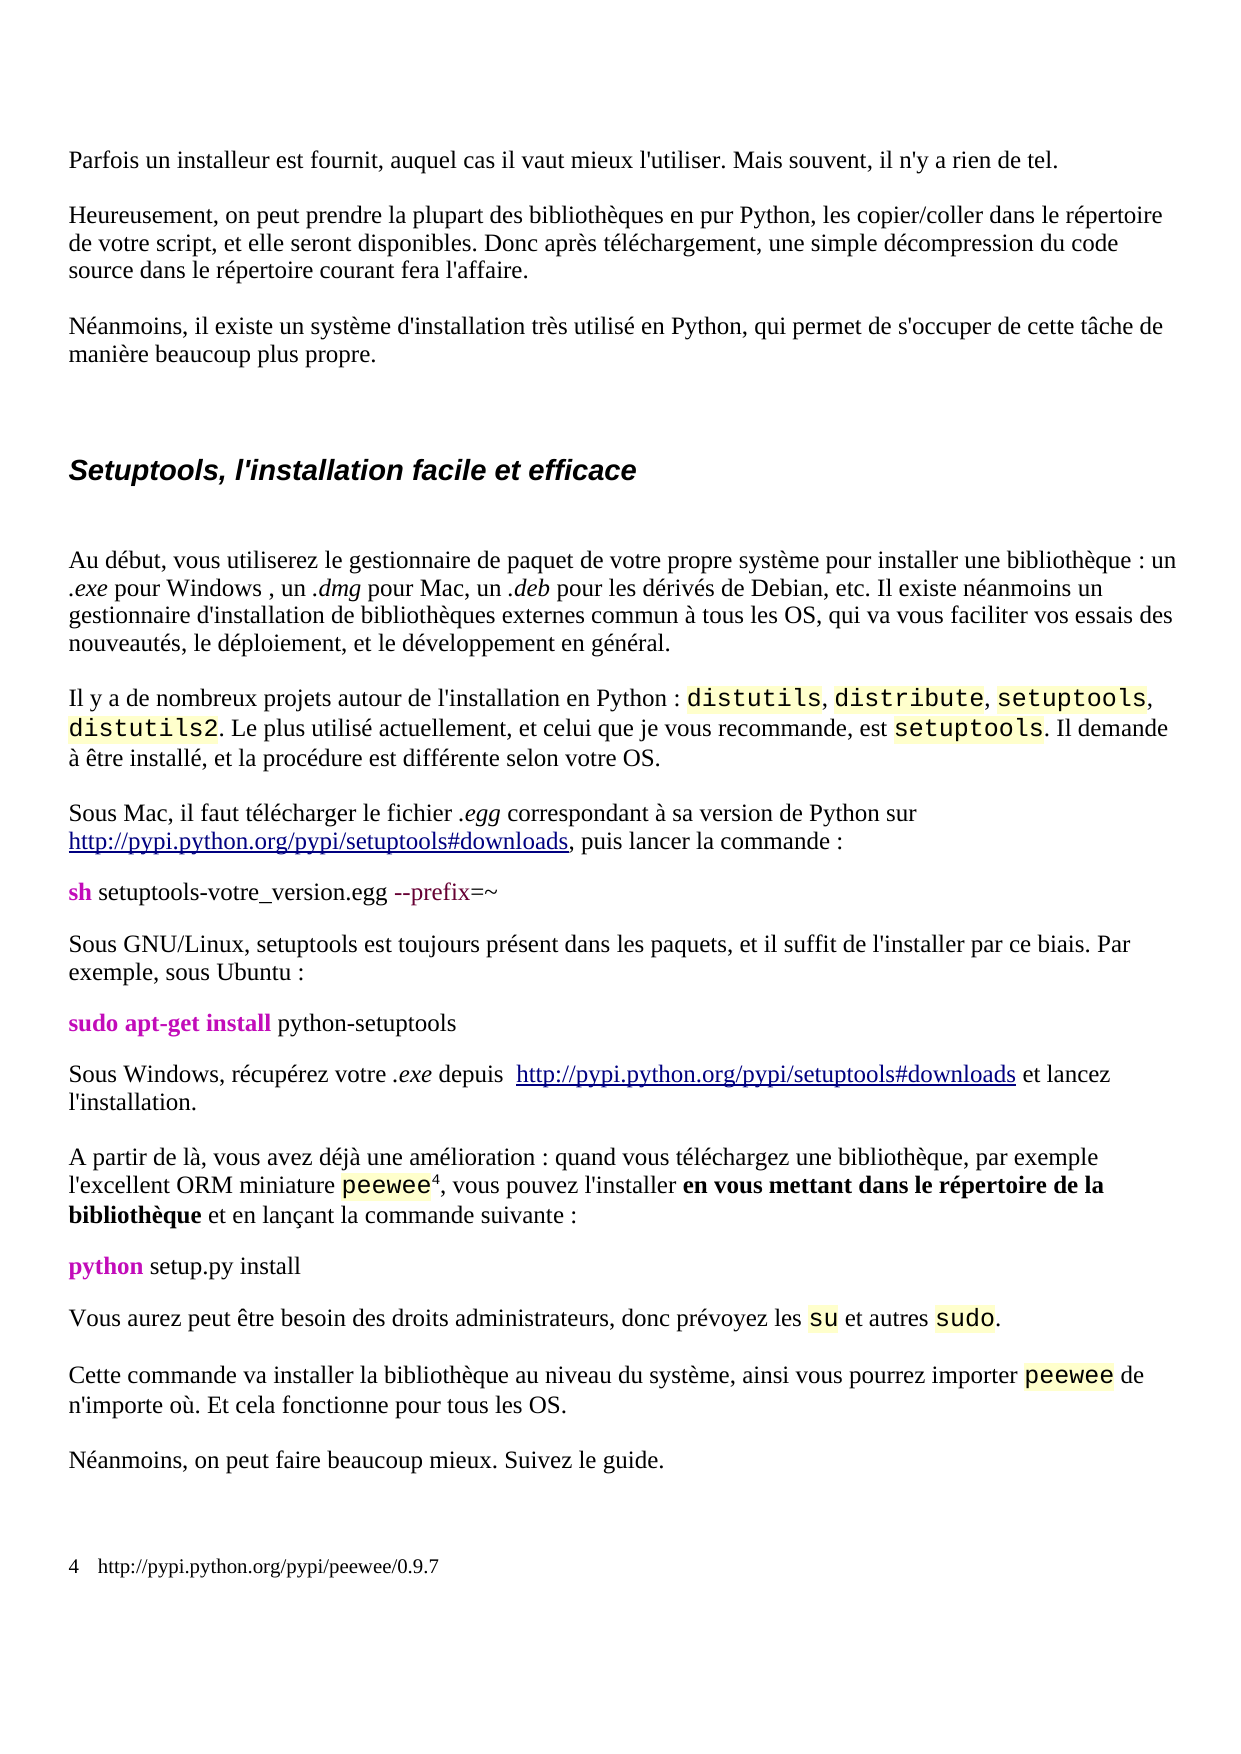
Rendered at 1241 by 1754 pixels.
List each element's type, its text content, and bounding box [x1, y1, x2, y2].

text A partir de là, vous avez déjà une amélioration : quand vous téléchargez une bibliothèque, par exemple l'excellent ORM miniature peewee, vous pouvez l'installer en vous mettant dans le répertoire de la bibliothèque et en lançant la commande suivante : [68, 1143, 1177, 1229]
text Parfois un installeur est fournit, auquel cas il vaut mieux l'utiliser. Mais souvent, il n'y a rien de tel. [68, 146, 1177, 173]
text Sous Mac, il faut télécharger le fichier .egg correspondant à sa version de Python sur http://pypi.python.org/pypi/setuptools#downloads, puis lancer la commande : [68, 799, 1177, 855]
text Sous Windows, récupérez votre .exe depuis http://pypi.python.org/pypi/setuptools#downloads et lancez l'installation. [68, 1060, 1177, 1116]
text Heureusement, on peut prendre la plupart des bibliothèques en pur Python, les copier/coller dans le répertoire de votre script, et elle seront disponibles. Donc après téléchargement, une simple décompression du code source dans le répertoire courant fera l'affaire. [68, 201, 1177, 284]
text Vous aurez peut être besoin des droits administrateurs, donc prévoyez les su et autres sudo. [68, 1304, 1177, 1333]
text Au début, vous utiliserez le gestionnaire de paquet de votre propre système pour installer une bibliothèque : un .exe pour Windows , un .dmg pour Mac, un .deb pour les dérivés de Debian, etc. Il existe néanmoins un gestionnaire d'installation de bibliothèques externes commun à tous les OS, qui va vous faciliter vos essais des nouveautés, le déploiement, et le développement en général. [68, 546, 1177, 657]
text sh setuptools-votre_version.egg --prefix=~ [68, 878, 1177, 906]
text Néanmoins, il existe un système d'installation très utilisé en Python, qui permet de s'occuper de cette tâche de manière beaucoup plus propre. [68, 312, 1177, 367]
text Cette commande va installer la bibliothèque au niveau du système, ainsi vous pourrez importer peewee de n'importe où. Et cela fonctionne pour tous les OS. [68, 1361, 1177, 1419]
subtitle Setuptools, l'installation facile et efficace [68, 454, 1177, 487]
text python setup.py install [68, 1252, 1177, 1280]
text Sous GNU/Linux, setuptools est toujours présent dans les paquets, et il suffit de l'installer par ce biais. Par exemple, sous Ubuntu : [68, 930, 1177, 985]
text Il y a de nombreux projets autour de l'installation en Python : distutils, distribute, setuptools, distutils2. Le plus utilisé actuellement, et celui que je vous recommande, est setuptools. Il demande à être installé, et la procédure est différente selon votre OS. [68, 684, 1177, 772]
text Néanmoins, on peut faire beaucoup mieux. Suivez le guide. [68, 1446, 1177, 1474]
text sudo apt-get install python-setuptools [68, 1009, 1177, 1037]
text http://pypi.python.org/pypi/peewee/0.9.7 [68, 1555, 1177, 1578]
